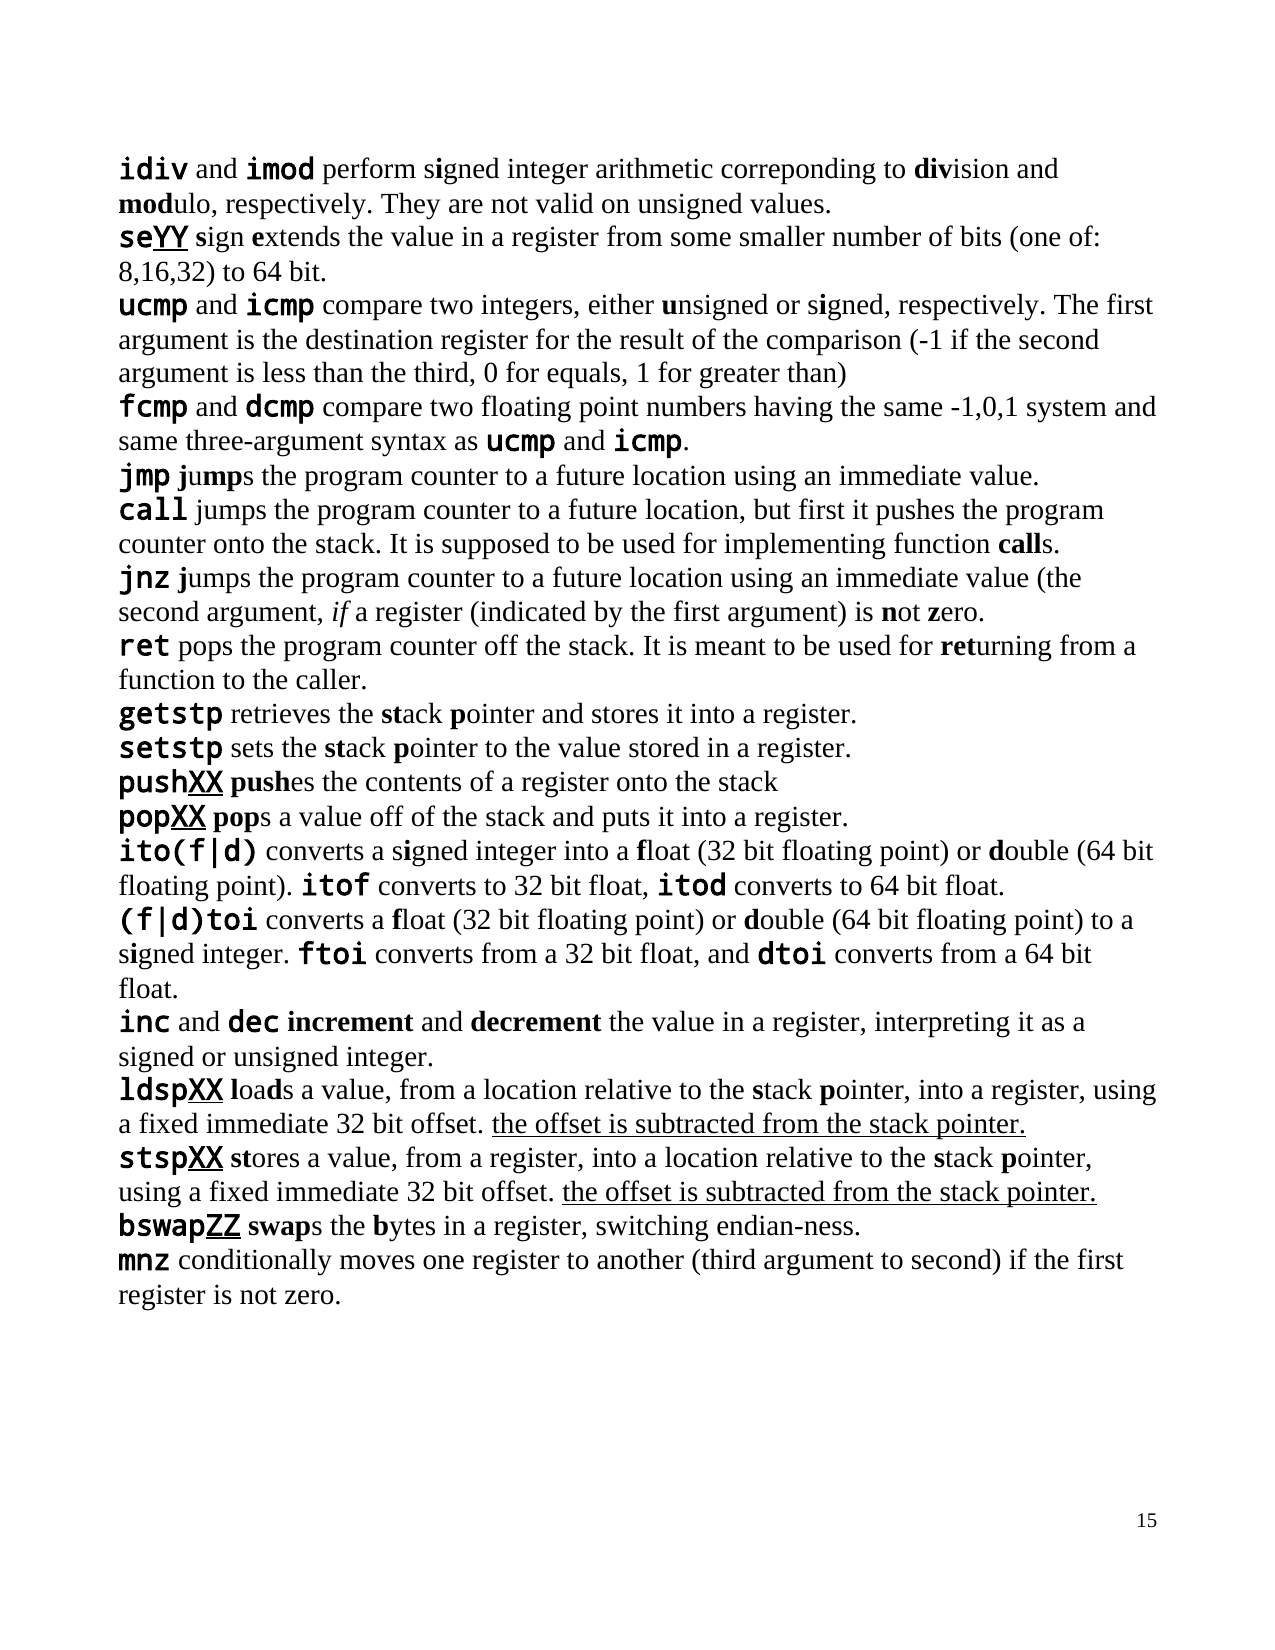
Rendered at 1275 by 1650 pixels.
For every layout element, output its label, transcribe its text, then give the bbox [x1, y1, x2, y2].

text call jumps the program counter to a future location, but first it pushes the program counter onto the stack. It is supposed to be used for implementing function calls. jnz jumps the program counter to a future location using an immediate value (the second argument, if a register (indicated by the first argument) is not zero. ret pops the program counter off the stack. It is meant to be used for returning from a function to the caller. getstp retrieves the stack pointer and stores it into a register. setstp sets the stack pointer to the value stored in a register. pushXX pushes the contents of a register onto the stack popXX pops a value off of the stack and puts it into a register. ito(f|d) converts a signed integer into a float (32 bit floating point) or double (64 bit floating point). itof converts to 32 bit float, itod converts to 64 bit float. [118, 492, 1157, 902]
text bswapZZ swaps the bytes in a register, switching endian-ness. [118, 1208, 1157, 1242]
text mnz conditionally moves one register to another (third argument to second) if the first register is not zero. [118, 1242, 1157, 1310]
text idiv and imod perform signed integer arithmetic correponding to division and modulo, respectively. They are not valid on unsigned values. seYY sign extends the value in a register from some smaller number of bits (one of: 8,16,32) to 64 bit. ucmp and icmp compare two integers, either unsigned or signed, respectively. The first argument is the destination register for the result of the comparison (-1 if the second argument is less than the third, 0 for equals, 1 for greater than) [118, 152, 1157, 389]
text fcmp and dcmp compare two floating point numbers having the same -1,0,1 system and same three-argument syntax as ucmp and icmp. [118, 389, 1157, 458]
text (f|d)toi converts a float (32 bit floating point) or double (64 bit floating point) to a signed integer. ftoi converts from a 32 bit float, and dtoi converts from a 64 bit float. inc and dec increment and decrement the value in a register, interpreting it as a signed or unsigned integer. ldspXX loads a value, from a location relative to the stack pointer, into a register, using a fixed immediate 32 bit offset. the offset is subtracted from the stack pointer. stspXX stores a value, from a register, into a location relative to the stack pointer, using a fixed immediate 32 bit offset. the offset is subtracted from the stack pointer. [118, 902, 1157, 1208]
text jmp jumps the program counter to a future location using an immediate value. [118, 458, 1157, 492]
